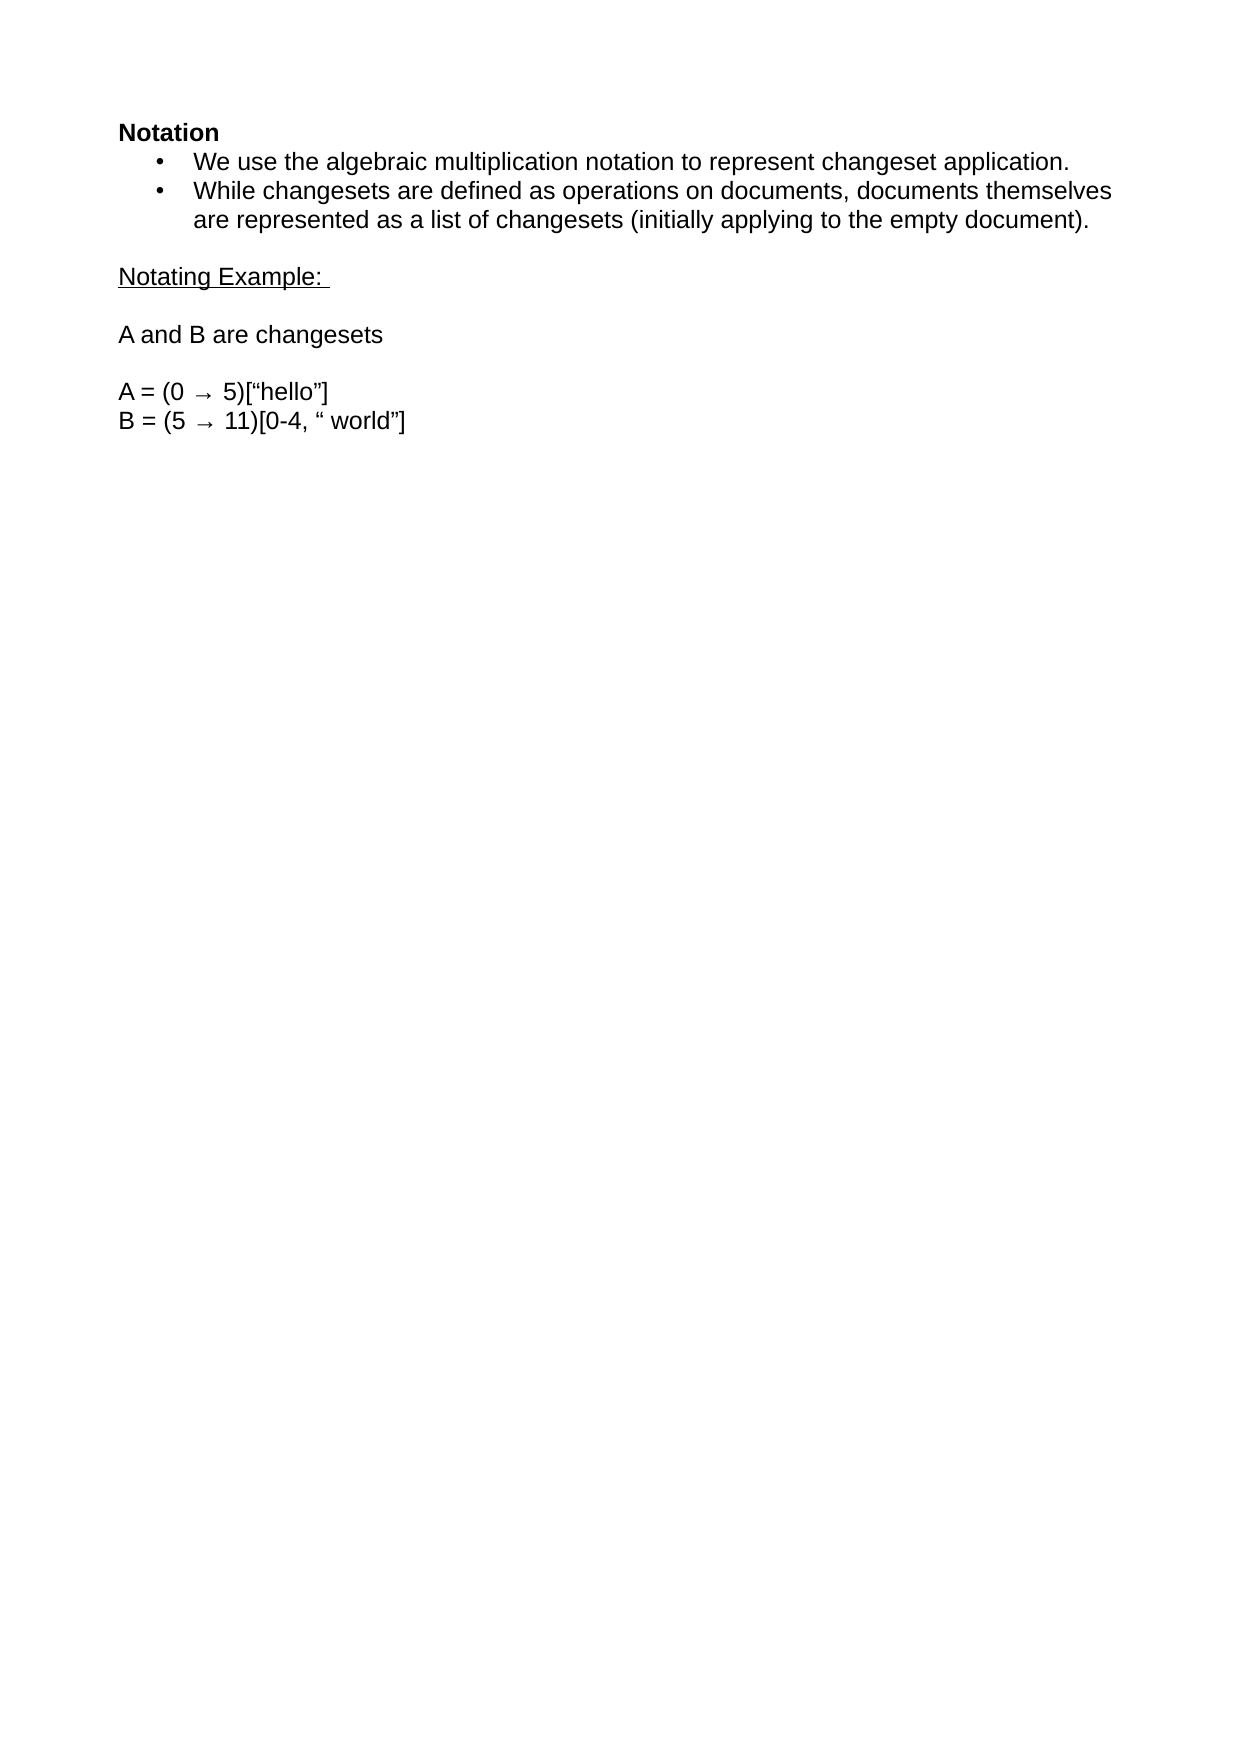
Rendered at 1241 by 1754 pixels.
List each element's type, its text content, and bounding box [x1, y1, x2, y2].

text A = (0 → 5)[“hello”] [118, 377, 1122, 406]
text Notation [118, 118, 1122, 147]
list We use the algebraic multiplication notation to represent changeset application. [156, 147, 1122, 176]
text A and B are changesets [118, 319, 1122, 348]
list While changesets are defined as operations on documents, documents themselves are represented as a list of changesets (initially applying to the empty document). [156, 176, 1122, 233]
text B = (5 → 11)[0-4, “ world”] [118, 406, 1122, 434]
text Notating Example: [118, 262, 1122, 291]
